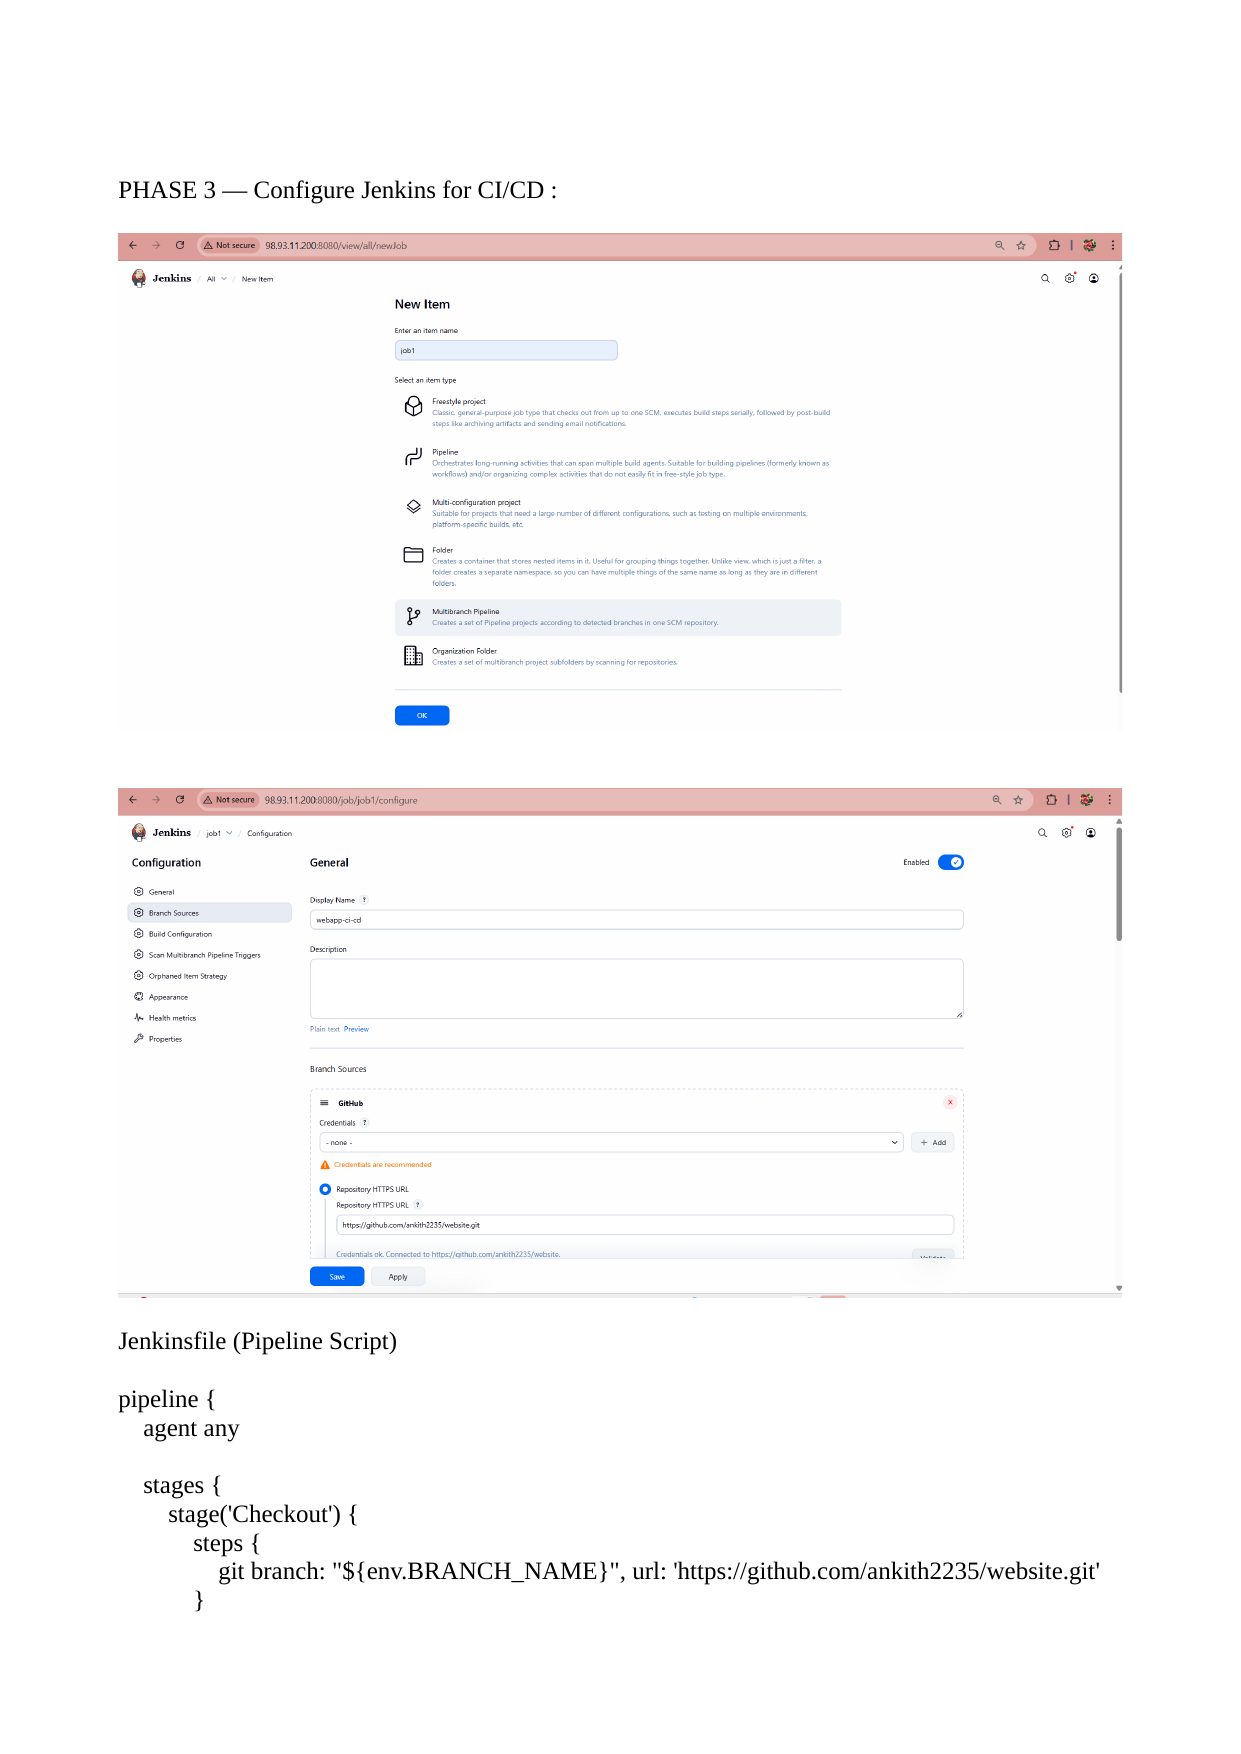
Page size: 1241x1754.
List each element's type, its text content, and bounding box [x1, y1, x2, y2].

text agent any [118, 1413, 1122, 1441]
text stage('Checkout') { [118, 1499, 1122, 1528]
text Jenkinsfile (Pipeline Script) [118, 1326, 1122, 1355]
text PHASE 3 — Configure Jenkins for CI/CD : [118, 176, 1122, 204]
picture [118, 233, 1123, 731]
text } [118, 1585, 1122, 1614]
text steps { [118, 1528, 1122, 1556]
text stages { [118, 1470, 1122, 1499]
picture [118, 788, 1123, 1298]
text git branch: "${env.BRANCH_NAME}", url: 'https://github.com/ankith2235/website.git' [118, 1556, 1122, 1585]
text pipeline { [118, 1384, 1122, 1413]
